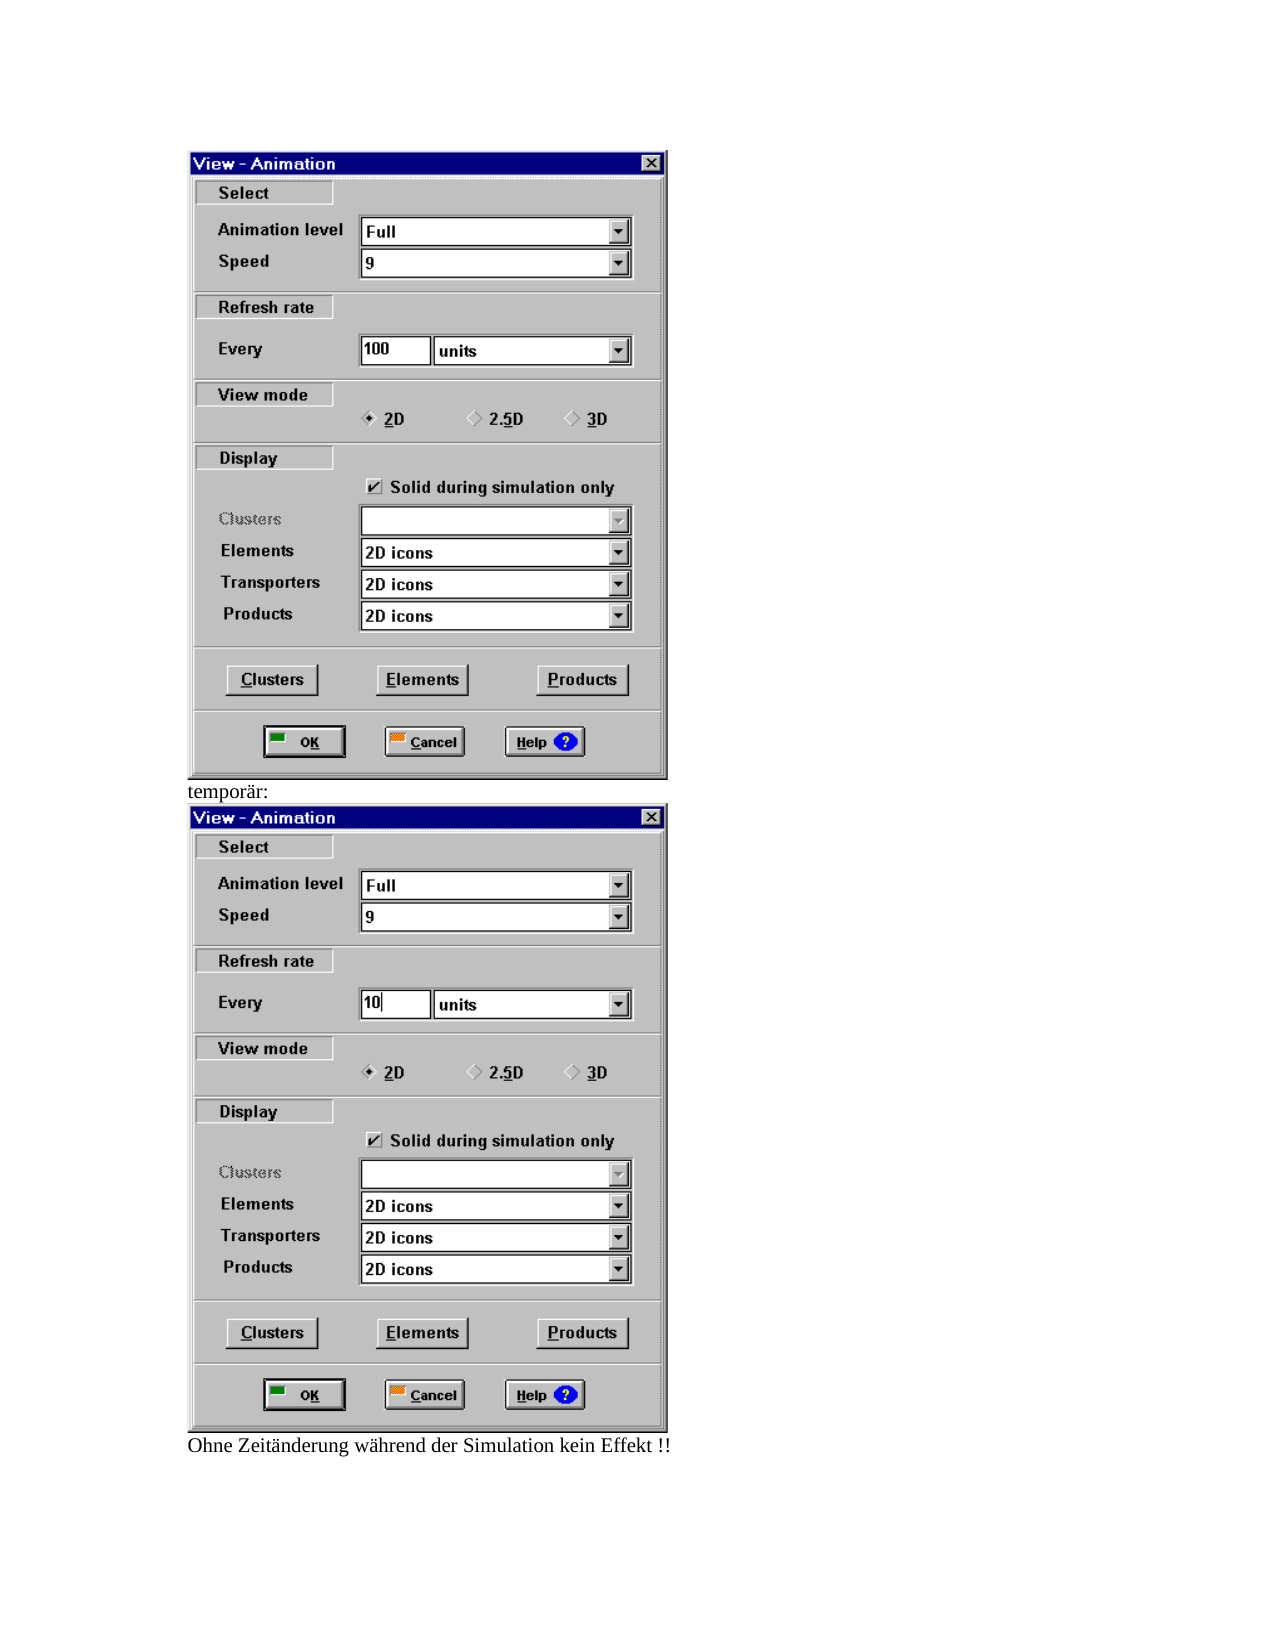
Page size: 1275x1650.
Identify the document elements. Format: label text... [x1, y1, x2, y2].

text Ohne Zeitänderung während der Simulation kein Effekt !! [187, 1433, 1087, 1457]
text temporär: [187, 779, 1087, 803]
